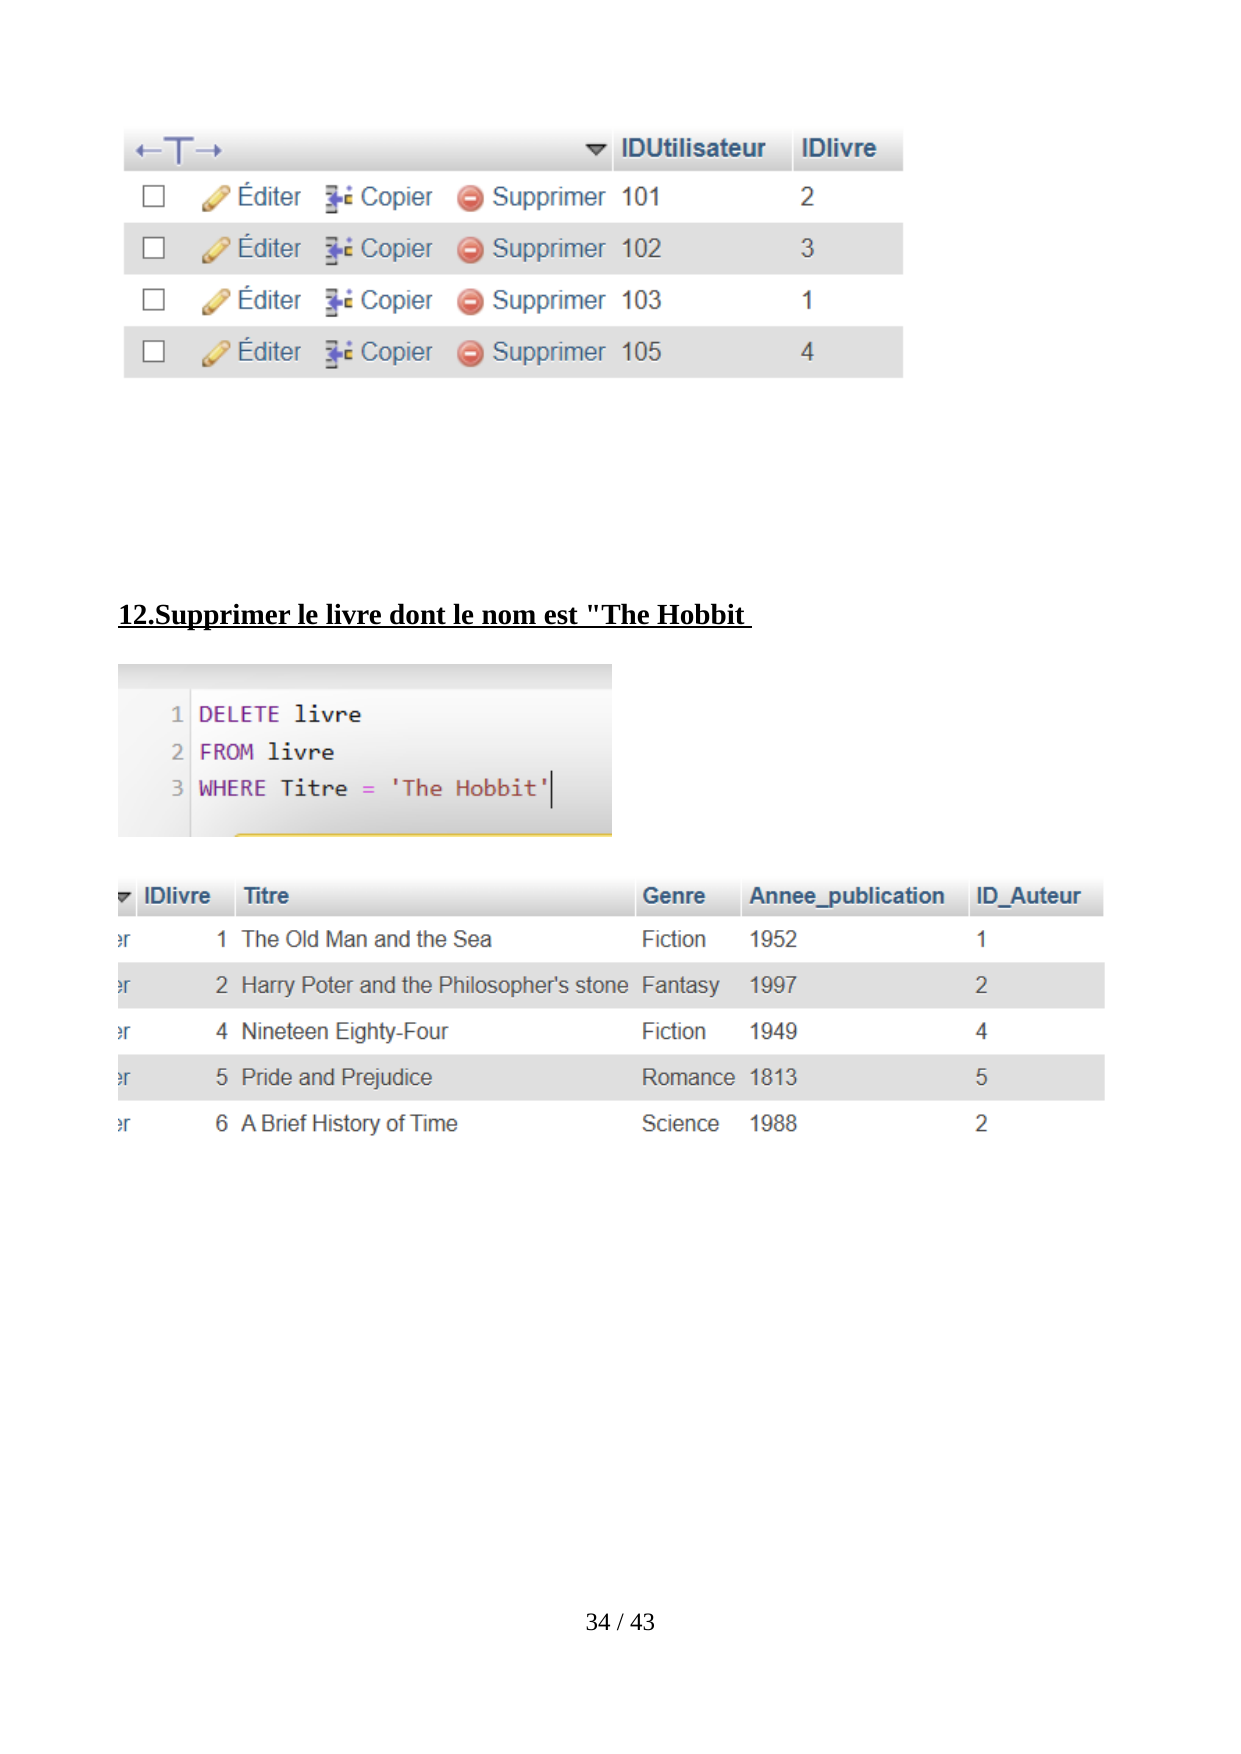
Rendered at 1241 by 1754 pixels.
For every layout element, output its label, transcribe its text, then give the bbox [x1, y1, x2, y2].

text 12.Supprimer le livre dont le nom est "The Hobbit [118, 597, 1122, 631]
picture [118, 664, 612, 837]
picture [118, 870, 1123, 1158]
picture [118, 118, 944, 397]
